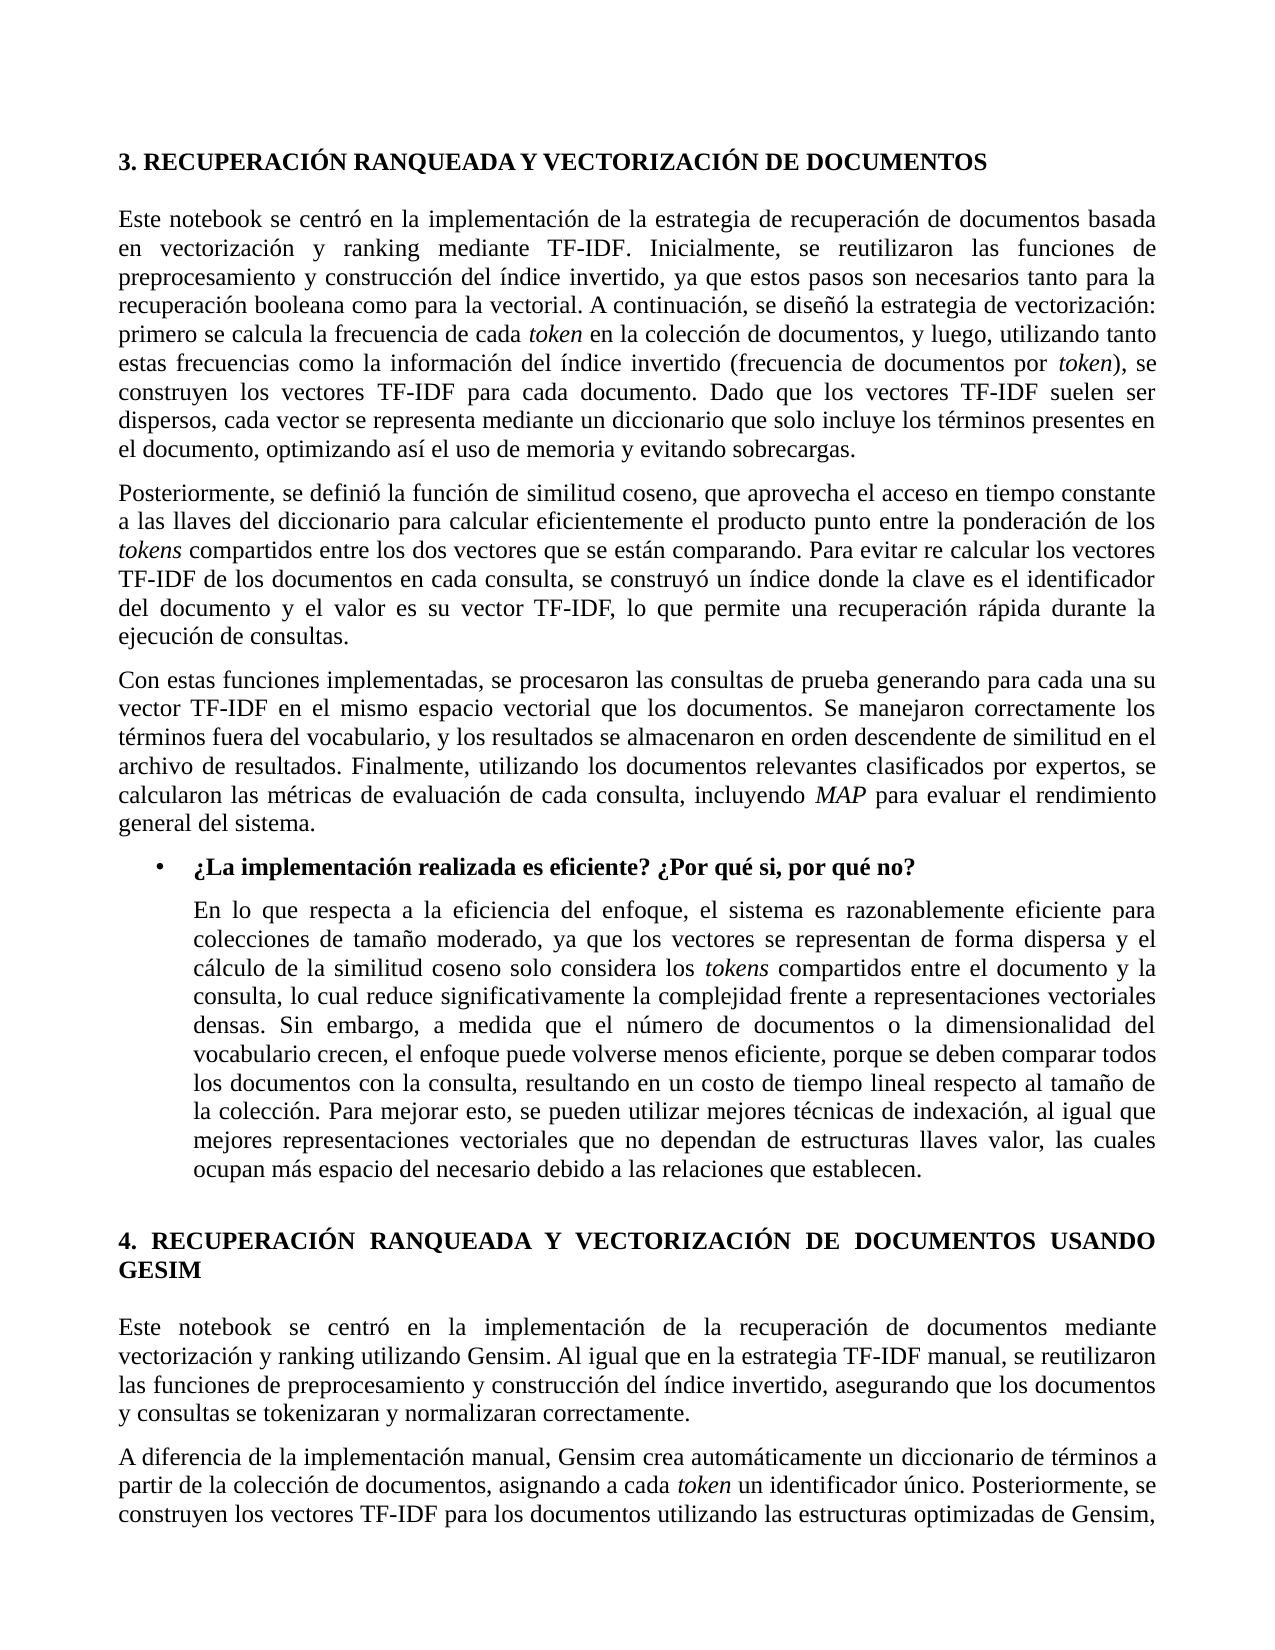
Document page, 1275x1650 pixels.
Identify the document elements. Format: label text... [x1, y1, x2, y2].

text Este notebook se centró en la implementación de la recuperación de documentos mediante vectorización y ranking utilizando Gensim. Al igual que en la estrategia TF-IDF manual, se reutilizaron las funciones de preprocesamiento y construcción del índice invertido, asegurando que los documentos y consultas se tokenizaran y normalizaran correctamente. [118, 1312, 1157, 1427]
text 3. RECUPERACIÓN RANQUEADA Y VECTORIZACIÓN DE DOCUMENTOS [118, 147, 1157, 176]
list ¿La implementación realizada es eficiente? ¿Por qué si, por qué no? [156, 852, 1157, 881]
text Posteriormente, se definió la función de similitud coseno, que aprovecha el acceso en tiempo constante a las llaves del diccionario para calcular eficientemente el producto punto entre la ponderación de los tokens compartidos entre los dos vectores que se están comparando. Para evitar re calcular los vectores TF-IDF de los documentos en cada consulta, se construyó un índice donde la clave es el identificador del documento y el valor es su vector TF-IDF, lo que permite una recuperación rápida durante la ejecución de consultas. [118, 478, 1157, 650]
text Con estas funciones implementadas, se procesaron las consultas de prueba generando para cada una su vector TF-IDF en el mismo espacio vectorial que los documentos. Se manejaron correctamente los términos fuera del vocabulario, y los resultados se almacenaron en orden descendente de similitud en el archivo de resultados. Finalmente, utilizando los documentos relevantes clasificados por expertos, se calcularon las métricas de evaluación de cada consulta, incluyendo MAP para evaluar el rendimiento general del sistema. [118, 665, 1157, 837]
text 4. RECUPERACIÓN RANQUEADA Y VECTORIZACIÓN DE DOCUMENTOS USANDO GESIM [118, 1226, 1157, 1283]
text Este notebook se centró en la implementación de la estrategia de recuperación de documentos basada en vectorización y ranking mediante TF-IDF. Inicialmente, se reutilizaron las funciones de preprocesamiento y construcción del índice invertido, ya que estos pasos son necesarios tanto para la recuperación booleana como para la vectorial. A continuación, se diseñó la estrategia de vectorización: primero se calcula la frecuencia de cada token en la colección de documentos, y luego, utilizando tanto estas frecuencias como la información del índice invertido (frecuencia de documentos por token), se construyen los vectores TF-IDF para cada documento. Dado que los vectores TF-IDF suelen ser dispersos, cada vector se representa mediante un diccionario que solo incluye los términos presentes en el documento, optimizando así el uso de memoria y evitando sobrecargas. [118, 204, 1157, 463]
list En lo que respecta a la eficiencia del enfoque, el sistema es razonablemente eficiente para colecciones de tamaño moderado, ya que los vectores se representan de forma dispersa y el cálculo de la similitud coseno solo considera los tokens compartidos entre el documento y la consulta, lo cual reduce significativamente la complejidad frente a representaciones vectoriales densas. Sin embargo, a medida que el número de documentos o la dimensionalidad del vocabulario crecen, el enfoque puede volverse menos eficiente, porque se deben comparar todos los documentos con la consulta, resultando en un costo de tiempo lineal respecto al tamaño de la colección. Para mejorar esto, se pueden utilizar mejores técnicas de indexación, al igual que mejores representaciones vectoriales que no dependan de estructuras llaves valor, las cuales ocupan más espacio del necesario debido a las relaciones que establecen. [156, 895, 1157, 1183]
text A diferencia de la implementación manual, Gensim crea automáticamente un diccionario de términos a partir de la colección de documentos, asignando a cada token un identificador único. Posteriormente, se construyen los vectores TF-IDF para los documentos utilizando las estructuras optimizadas de Gensim, [118, 1442, 1157, 1528]
